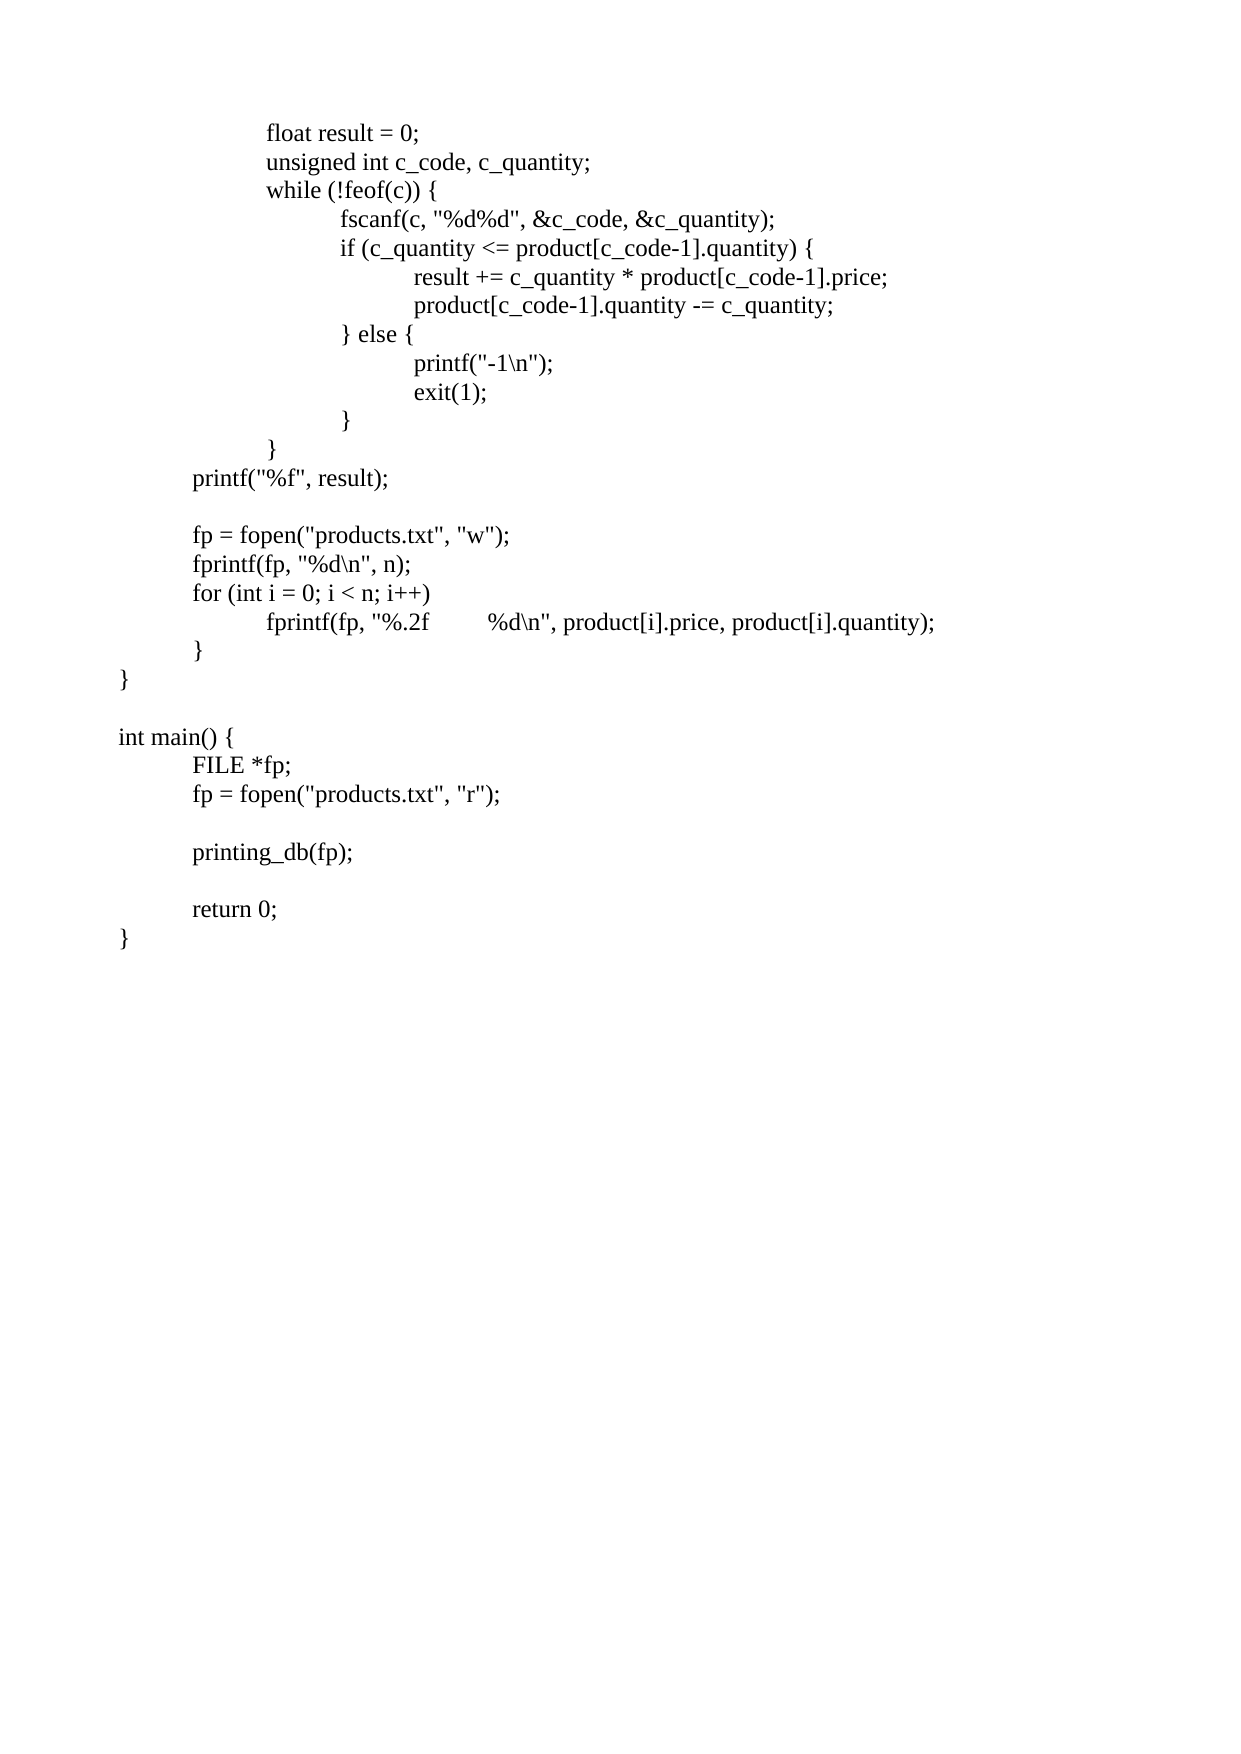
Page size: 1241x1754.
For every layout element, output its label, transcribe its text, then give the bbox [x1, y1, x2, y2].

text return 0; [118, 894, 1122, 923]
text exit(1); [118, 377, 1122, 406]
text } [118, 664, 1122, 693]
text printf("%f", result); [118, 463, 1122, 492]
text if (c_quantity <= product[c_code-1].quantity) { [118, 233, 1122, 262]
text fprintf(fp, "%.2f %d\n", product[i].price, product[i].quantity); [118, 607, 1122, 636]
text result += c_quantity * product[c_code-1].price; [118, 262, 1122, 291]
text } else { [118, 319, 1122, 348]
text } [118, 636, 1122, 664]
text fp = fopen("products.txt", "r"); [118, 779, 1122, 808]
text for (int i = 0; i < n; i++) [118, 578, 1122, 607]
text int main() { [118, 722, 1122, 751]
text } [118, 406, 1122, 434]
text fp = fopen("products.txt", "w"); [118, 521, 1122, 549]
text FILE *fp; [118, 751, 1122, 779]
text product[c_code-1].quantity -= c_quantity; [118, 291, 1122, 319]
text printing_db(fp); [118, 837, 1122, 866]
text fscanf(c, "%d%d", &c_code, &c_quantity); [118, 204, 1122, 233]
text unsigned int c_code, c_quantity; [118, 147, 1122, 176]
text fprintf(fp, "%d\n", n); [118, 549, 1122, 578]
text printf("-1\n"); [118, 348, 1122, 377]
text float result = 0; [118, 118, 1122, 147]
text while (!feof(c)) { [118, 176, 1122, 204]
text } [118, 923, 1122, 952]
text } [118, 434, 1122, 463]
